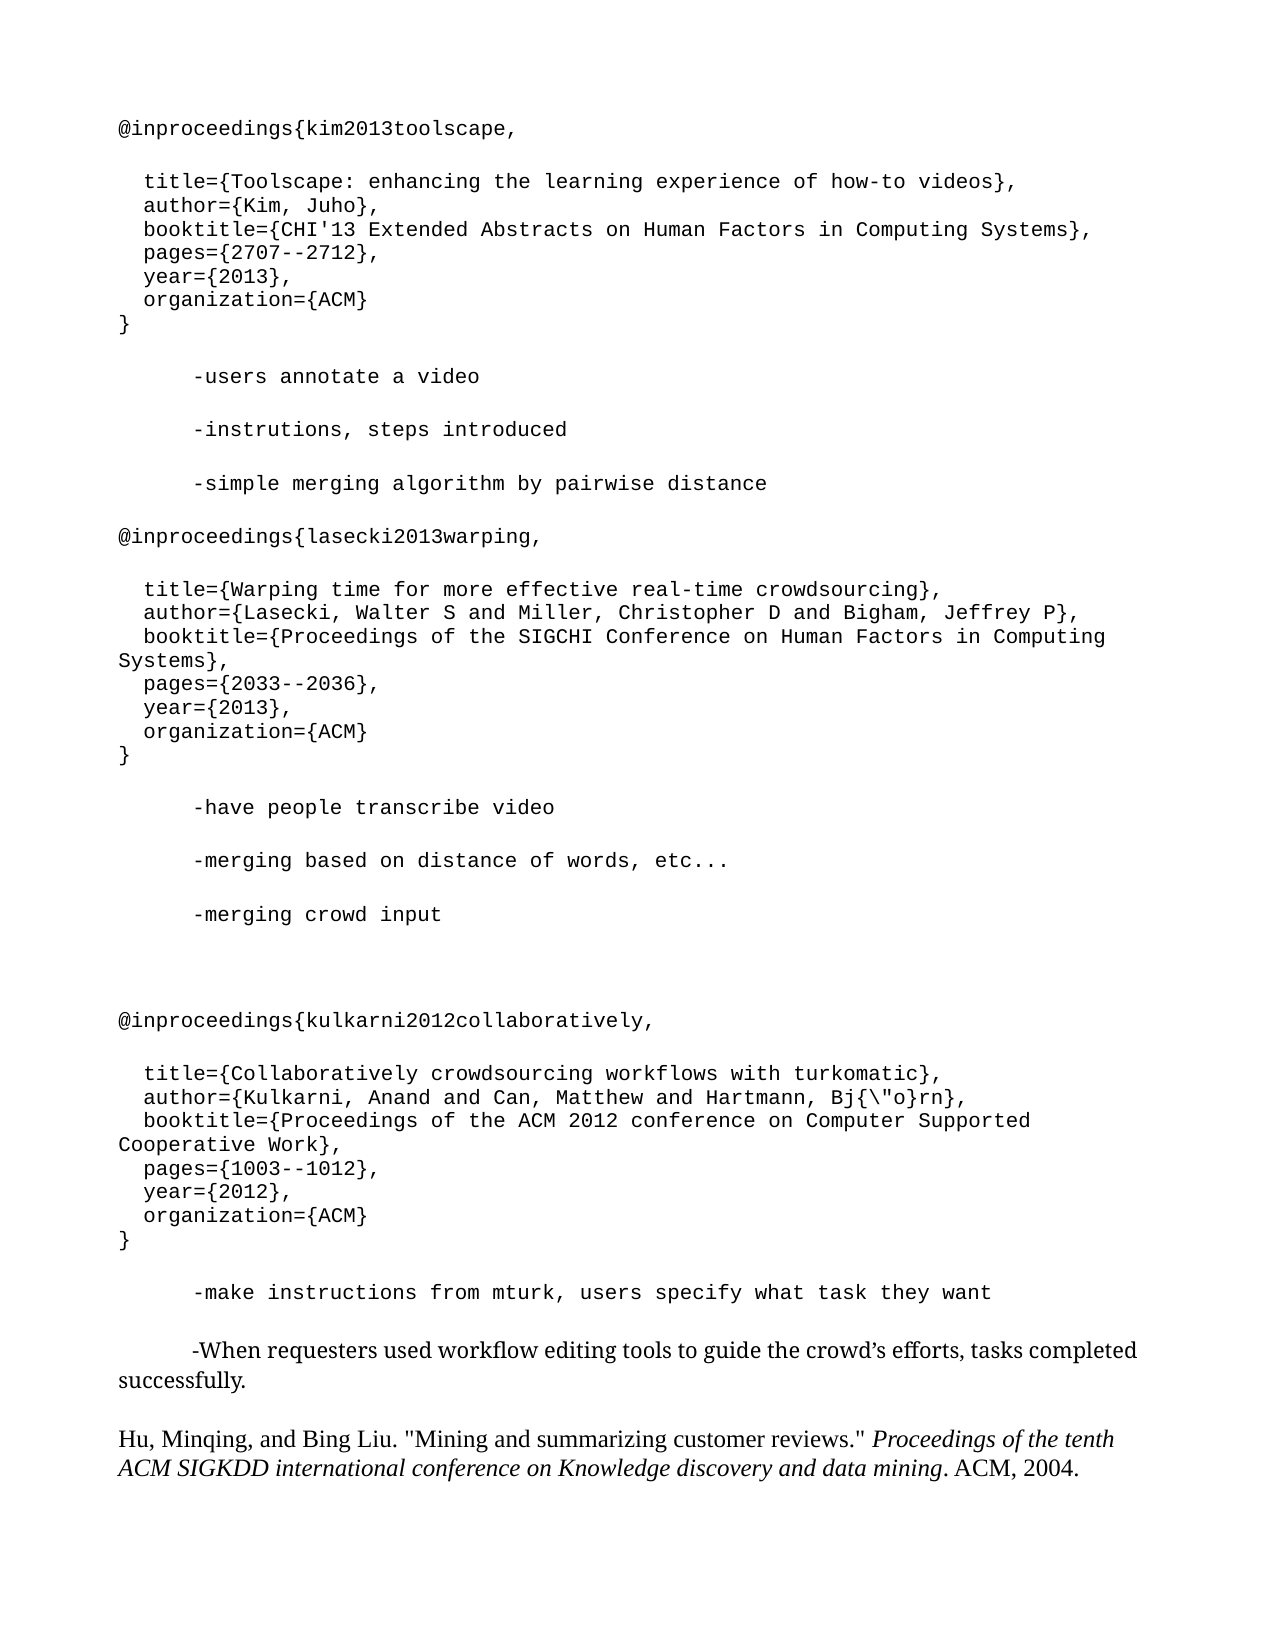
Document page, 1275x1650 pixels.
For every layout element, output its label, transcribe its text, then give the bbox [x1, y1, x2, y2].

text year={2012}, [118, 1181, 1157, 1205]
text -make instructions from mturk, users specify what task they want [118, 1282, 1157, 1305]
text organization={ACM} [118, 289, 1157, 313]
text booktitle={Proceedings of the ACM 2012 conference on Computer Supported Cooperative Work}, [118, 1110, 1157, 1158]
text @inproceedings{lasecki2013warping, [118, 526, 1157, 549]
text } [118, 744, 1157, 768]
text Hu, Minqing, and Bing Liu. "Mining and summarizing customer reviews." Proceedings of the tenth ACM SIGKDD international conference on Knowledge discovery and data mining. ACM, 2004. [118, 1424, 1157, 1481]
text title={Collaboratively crowdsourcing workflows with turkomatic}, [118, 1063, 1157, 1087]
text year={2013}, [118, 697, 1157, 721]
text -When requesters used workflow editing tools to guide the crowd’s efforts, tasks completed successfully. [118, 1335, 1157, 1394]
text } [118, 313, 1157, 337]
text title={Warping time for more effective real-time crowdsourcing}, [118, 579, 1157, 602]
text @inproceedings{kulkarni2012collaboratively, [118, 1010, 1157, 1033]
text year={2013}, [118, 266, 1157, 289]
text pages={2707--2712}, [118, 242, 1157, 266]
text booktitle={Proceedings of the SIGCHI Conference on Human Factors in Computing Systems}, [118, 626, 1157, 673]
text -simple merging algorithm by pairwise distance [118, 472, 1157, 496]
text author={Kulkarni, Anand and Can, Matthew and Hartmann, Bj{\"o}rn}, [118, 1087, 1157, 1110]
text author={Kim, Juho}, [118, 195, 1157, 218]
text } [118, 1228, 1157, 1252]
text organization={ACM} [118, 721, 1157, 744]
text -merging crowd input [118, 904, 1157, 927]
text author={Lasecki, Walter S and Miller, Christopher D and Bigham, Jeffrey P}, [118, 602, 1157, 626]
text -instrutions, steps introduced [118, 419, 1157, 443]
text -have people transcribe video [118, 797, 1157, 821]
text pages={2033--2036}, [118, 673, 1157, 697]
text -merging based on distance of words, etc... [118, 851, 1157, 874]
text @inproceedings{kim2013toolscape, [118, 118, 1157, 142]
text -users annotate a video [118, 366, 1157, 390]
text booktitle={CHI'13 Extended Abstracts on Human Factors in Computing Systems}, [118, 218, 1157, 242]
text pages={1003--1012}, [118, 1158, 1157, 1181]
text organization={ACM} [118, 1205, 1157, 1228]
text title={Toolscape: enhancing the learning experience of how-to videos}, [118, 171, 1157, 195]
